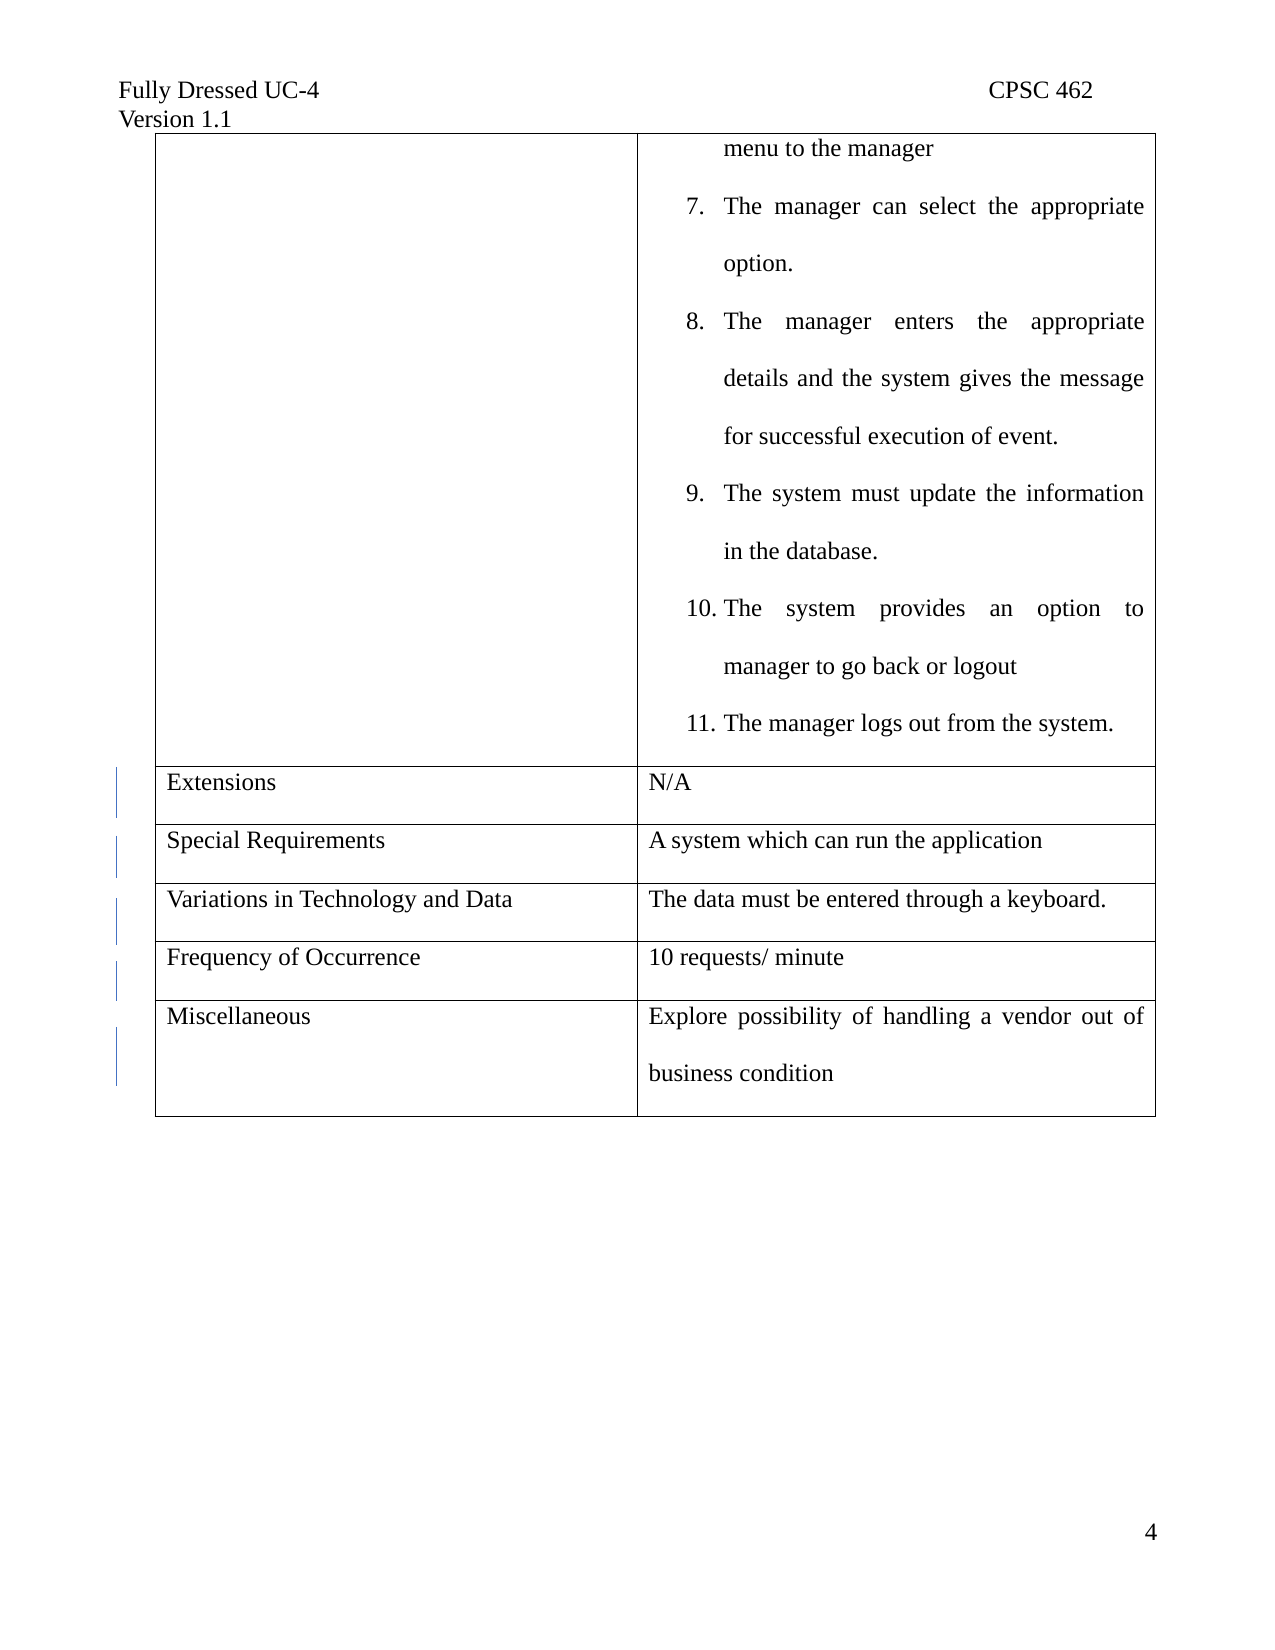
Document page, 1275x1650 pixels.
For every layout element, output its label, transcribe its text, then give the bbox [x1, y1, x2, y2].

table_cell Miscellaneous [156, 1001, 637, 1116]
table_cell A system which can run the application [638, 825, 1155, 883]
table_cell The data must be entered through a keyboard. [638, 884, 1155, 941]
table_cell Special Requirements [156, 825, 637, 883]
table_cell menu to the manager The manager can select the appropriate option. The manager enters the appropriate details and the system gives the message for successful execution of event. The system must update the information in the database. The system provides an option to manager to go back or logout The manager logs out from the system. [638, 134, 1155, 766]
table_cell Extensions [156, 767, 637, 824]
table_cell 10 requests/ minute [638, 942, 1155, 1000]
table_cell N/A [638, 767, 1155, 824]
table_cell Frequency of Occurrence [156, 942, 637, 1000]
table_cell Variations in Technology and Data [156, 884, 637, 941]
table_cell [156, 134, 637, 766]
table_cell Explore possibility of handling a vendor out of business condition [638, 1001, 1155, 1116]
